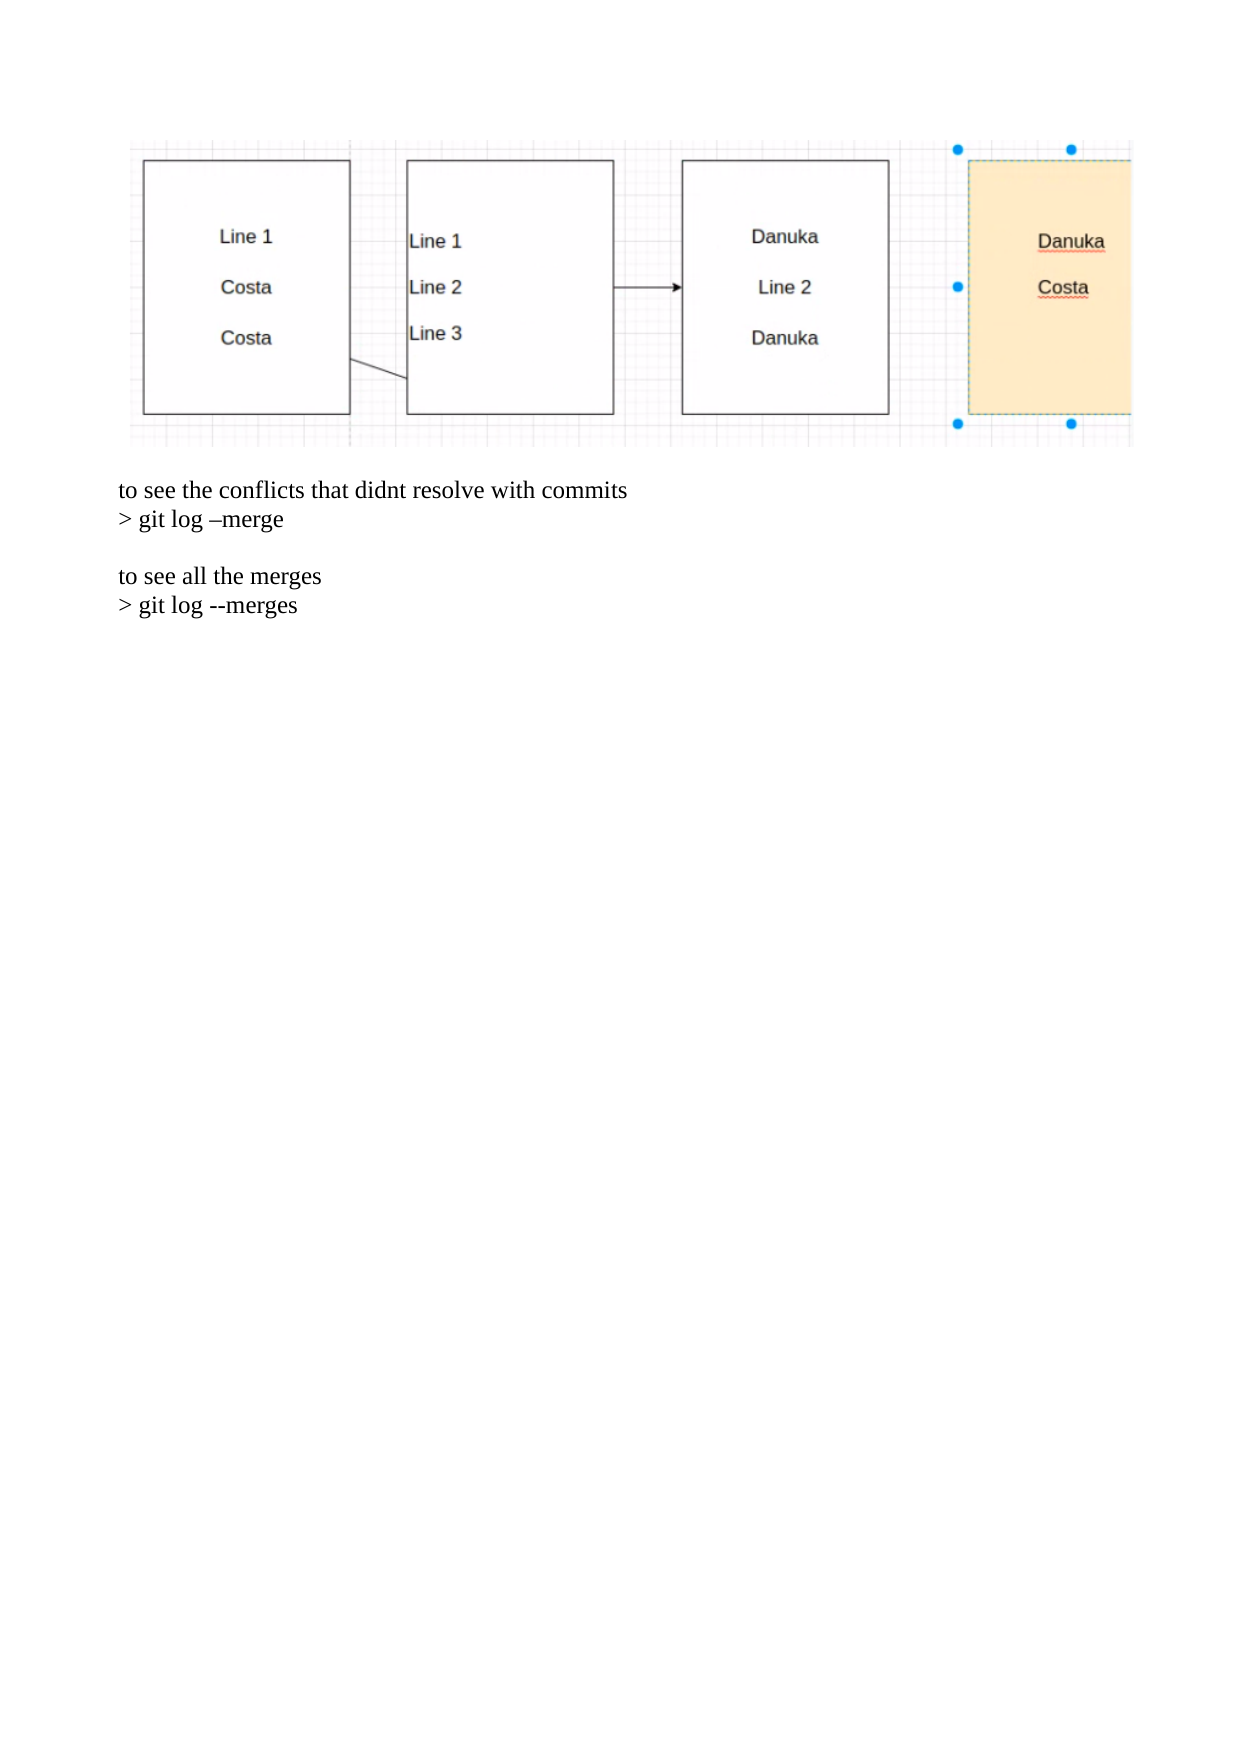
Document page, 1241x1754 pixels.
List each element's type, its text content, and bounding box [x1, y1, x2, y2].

text > git log –merge [118, 504, 1122, 532]
text to see the conflicts that didnt resolve with commits [118, 475, 1122, 504]
text > git log --merges [118, 590, 1122, 619]
text to see all the merges [118, 561, 1122, 590]
picture [129, 140, 1134, 447]
